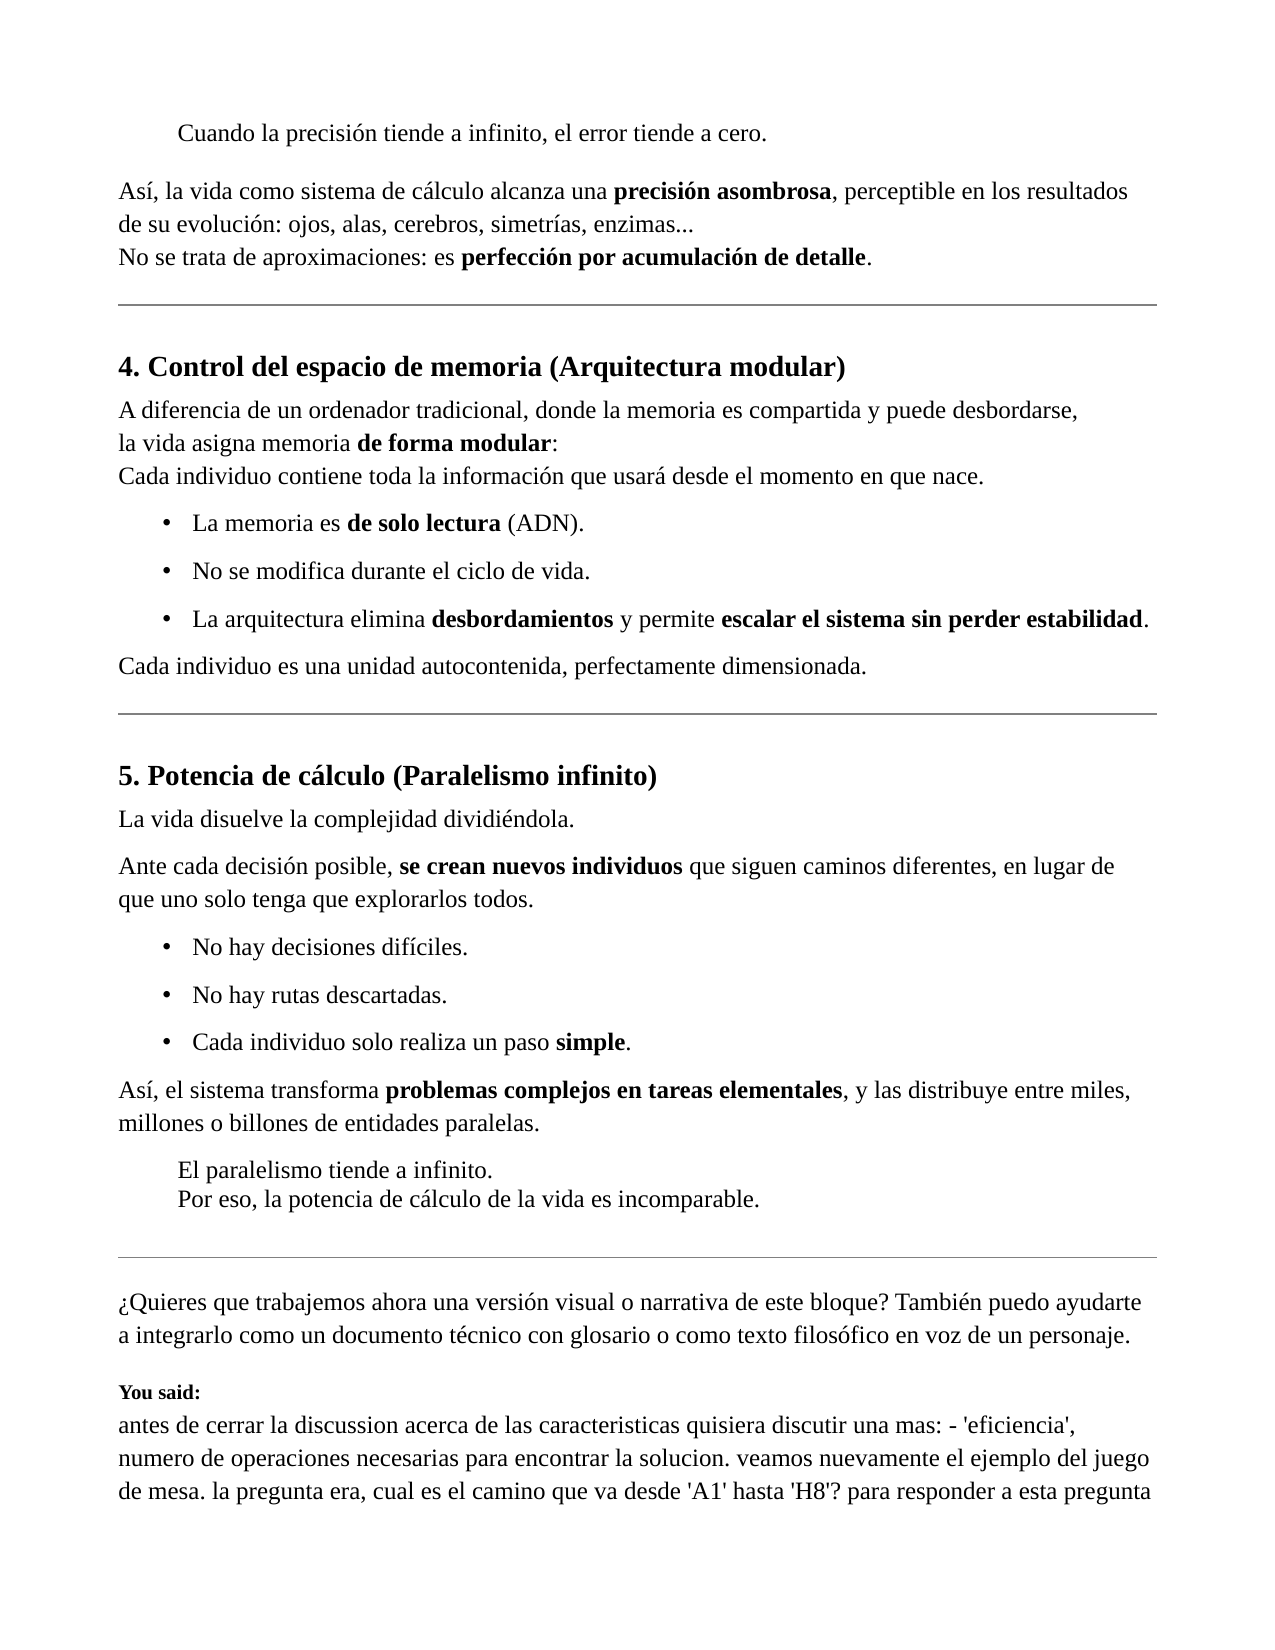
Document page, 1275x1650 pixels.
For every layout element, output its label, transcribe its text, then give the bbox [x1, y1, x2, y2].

text El paralelismo tiende a infinito. Por eso, la potencia de cálculo de la vida es incomparable. [177, 1156, 1098, 1213]
text Así, la vida como sistema de cálculo alcanza una precisión asombrosa, perceptible en los resultados de su evolución: ojos, alas, cerebros, simetrías, enzimas... No se trata de aproximaciones: es perfección por acumulación de detalle. [118, 176, 1157, 271]
text ¿Quieres que trabajemos ahora una versión visual o narrativa de este bloque? También puedo ayudarte a integrarlo como un documento técnico con glosario o como texto filosófico en voz de un personaje. [118, 1287, 1157, 1348]
subtitle 5. Potencia de cálculo (Paralelismo infinito) [118, 758, 1157, 791]
text Cuando la precisión tiende a infinito, el error tiende a cero. [177, 118, 1098, 147]
list No hay decisiones difíciles. [162, 932, 1157, 961]
text A diferencia de un ordenador tradicional, donde la memoria es compartida y puede desbordarse, la vida asigna memoria de forma modular: Cada individuo contiene toda la información que usará desde el momento en que nace. [118, 395, 1157, 490]
text antes de cerrar la discussion acerca de las caracteristicas quisiera discutir una mas: - 'eficiencia', numero de operaciones necesarias para encontrar la solucion. veamos nuevamente el ejemplo del juego de mesa. la pregunta era, cual es el camino que va desde 'A1' hasta 'H8'? para responder a esta pregunta [118, 1410, 1157, 1505]
subtitle You said: [118, 1380, 1157, 1404]
text Así, el sistema transforma problemas complejos en tareas elementales, y las distribuye entre miles, millones o billones de entidades paralelas. [118, 1075, 1157, 1137]
list La arquitectura elimina desbordamientos y permite escalar el sistema sin perder estabilidad. [162, 604, 1157, 632]
subtitle 4. Control del espacio de memoria (Arquitectura modular) [118, 349, 1157, 382]
text La vida disuelve la complejidad dividiéndola. [118, 804, 1157, 833]
list La memoria es de solo lectura (ADN). [162, 508, 1157, 537]
text Ante cada decisión posible, se crean nuevos individuos que siguen caminos diferentes, en lugar de que uno solo tenga que explorarlos todos. [118, 851, 1157, 913]
list No hay rutas descartadas. [162, 980, 1157, 1008]
text Cada individuo es una unidad autocontenida, perfectamente dimensionada. [118, 651, 1157, 680]
list No se modifica durante el ciclo de vida. [162, 556, 1157, 585]
list Cada individuo solo realiza un paso simple. [162, 1027, 1157, 1056]
